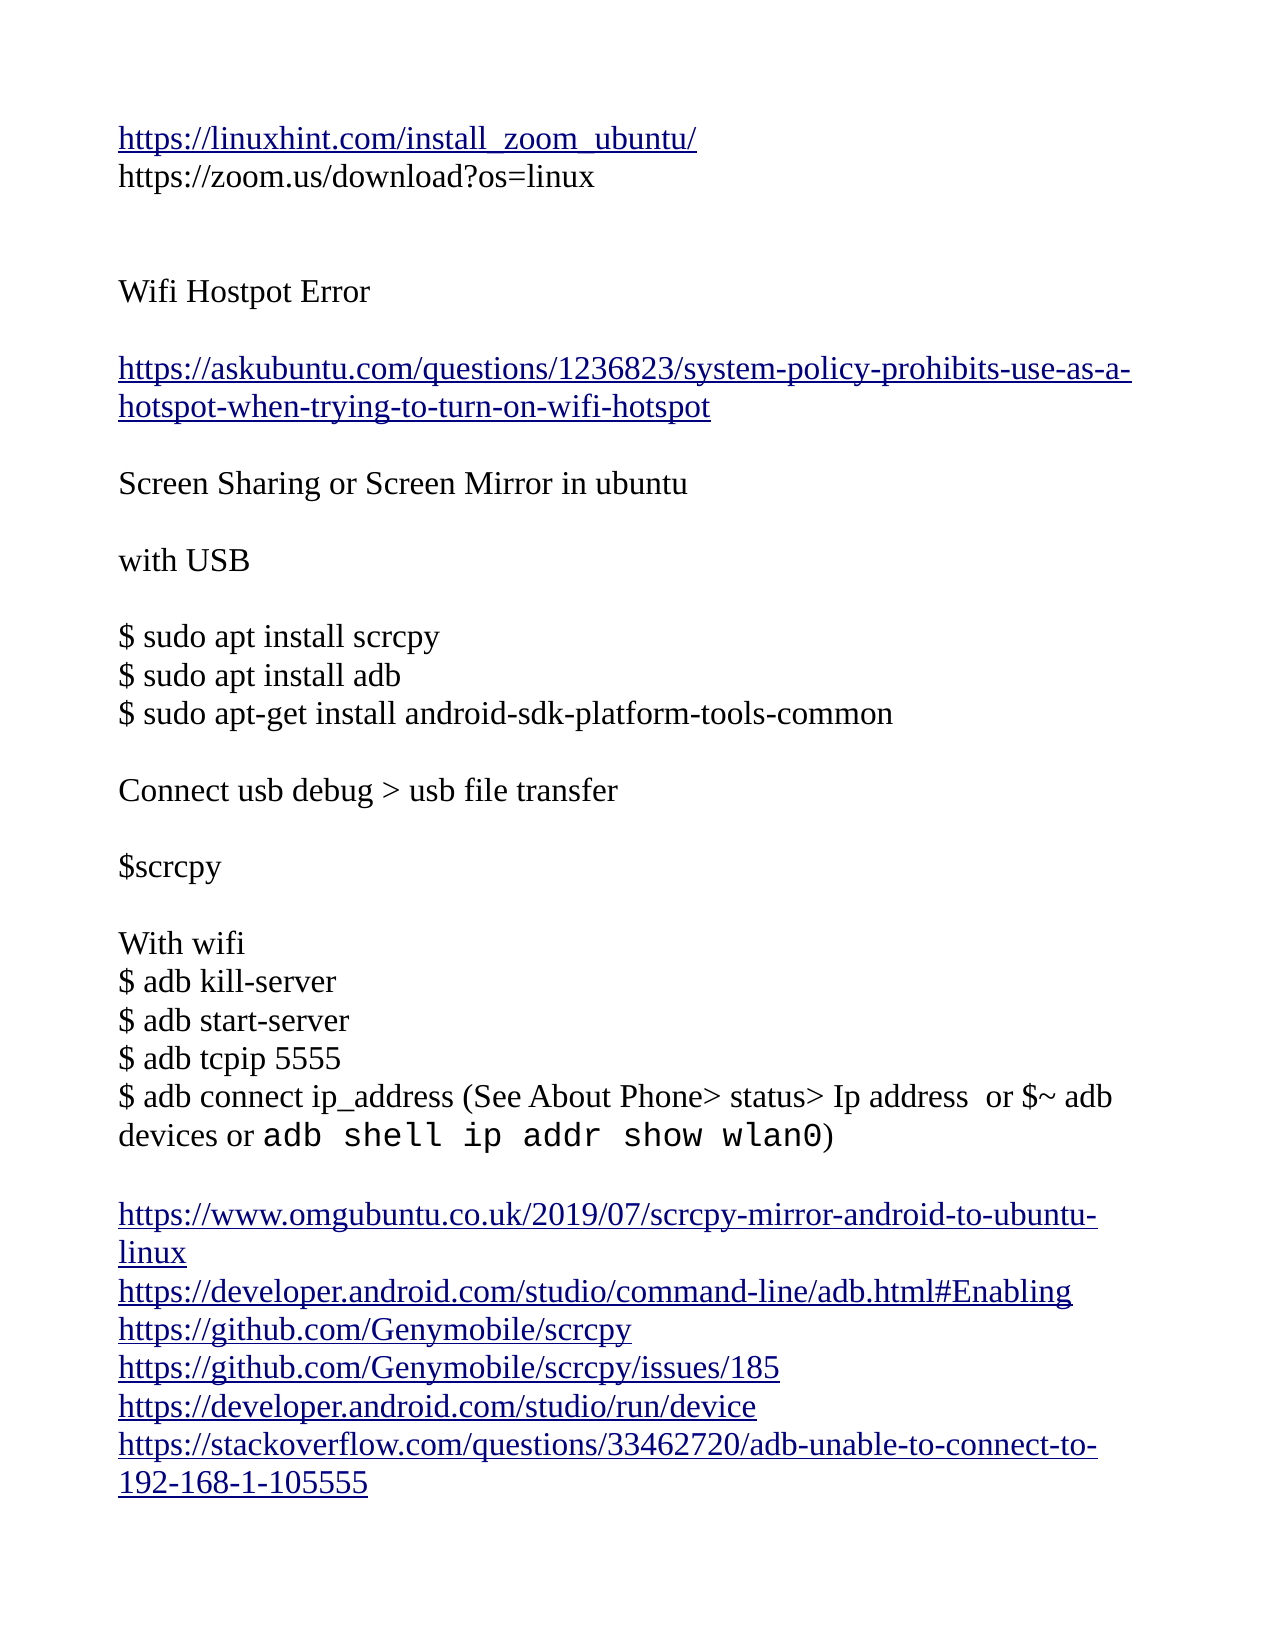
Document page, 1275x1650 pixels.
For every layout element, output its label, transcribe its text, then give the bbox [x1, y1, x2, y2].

text $scrcpy [118, 846, 1157, 885]
text $ sudo apt install scrcpy [118, 616, 1157, 655]
text https://github.com/Genymobile/scrcpy [118, 1309, 1157, 1348]
text $ sudo apt install adb [118, 655, 1157, 693]
text $ adb tcpip 5555 [118, 1038, 1157, 1076]
text With wifi [118, 923, 1157, 961]
text https://github.com/Genymobile/scrcpy/issues/185 [118, 1348, 1157, 1386]
text https://stackoverflow.com/questions/33462720/adb-unable-to-connect-to-192-168-1-105555 [118, 1424, 1157, 1501]
text $ adb connect ip_address (See About Phone> status> Ip address or $~ adb devices or adb shell ip addr show wlan0) [118, 1076, 1157, 1156]
text https://developer.android.com/studio/command-line/adb.html#Enabling [118, 1271, 1157, 1309]
text Screen Sharing or Screen Mirror in ubuntu [118, 463, 1157, 501]
text Wifi Hostpot Error [118, 271, 1157, 310]
text https://zoom.us/download?os=linux [118, 156, 1157, 195]
text https://developer.android.com/studio/run/device [118, 1386, 1157, 1424]
text https://linuxhint.com/install_zoom_ubuntu/ [118, 118, 1157, 156]
text https://askubuntu.com/questions/1236823/system-policy-prohibits-use-as-a-hotspot-when-trying-to-turn-on-wifi-hotspot [118, 348, 1157, 425]
text Connect usb debug > usb file transfer [118, 770, 1157, 808]
text $ sudo apt-get install android-sdk-platform-tools-common [118, 693, 1157, 731]
text $ adb start-server [118, 1000, 1157, 1038]
text https://www.omgubuntu.co.uk/2019/07/scrcpy-mirror-android-to-ubuntu-linux [118, 1194, 1157, 1271]
text $ adb kill-server [118, 961, 1157, 1000]
text with USB [118, 540, 1157, 578]
